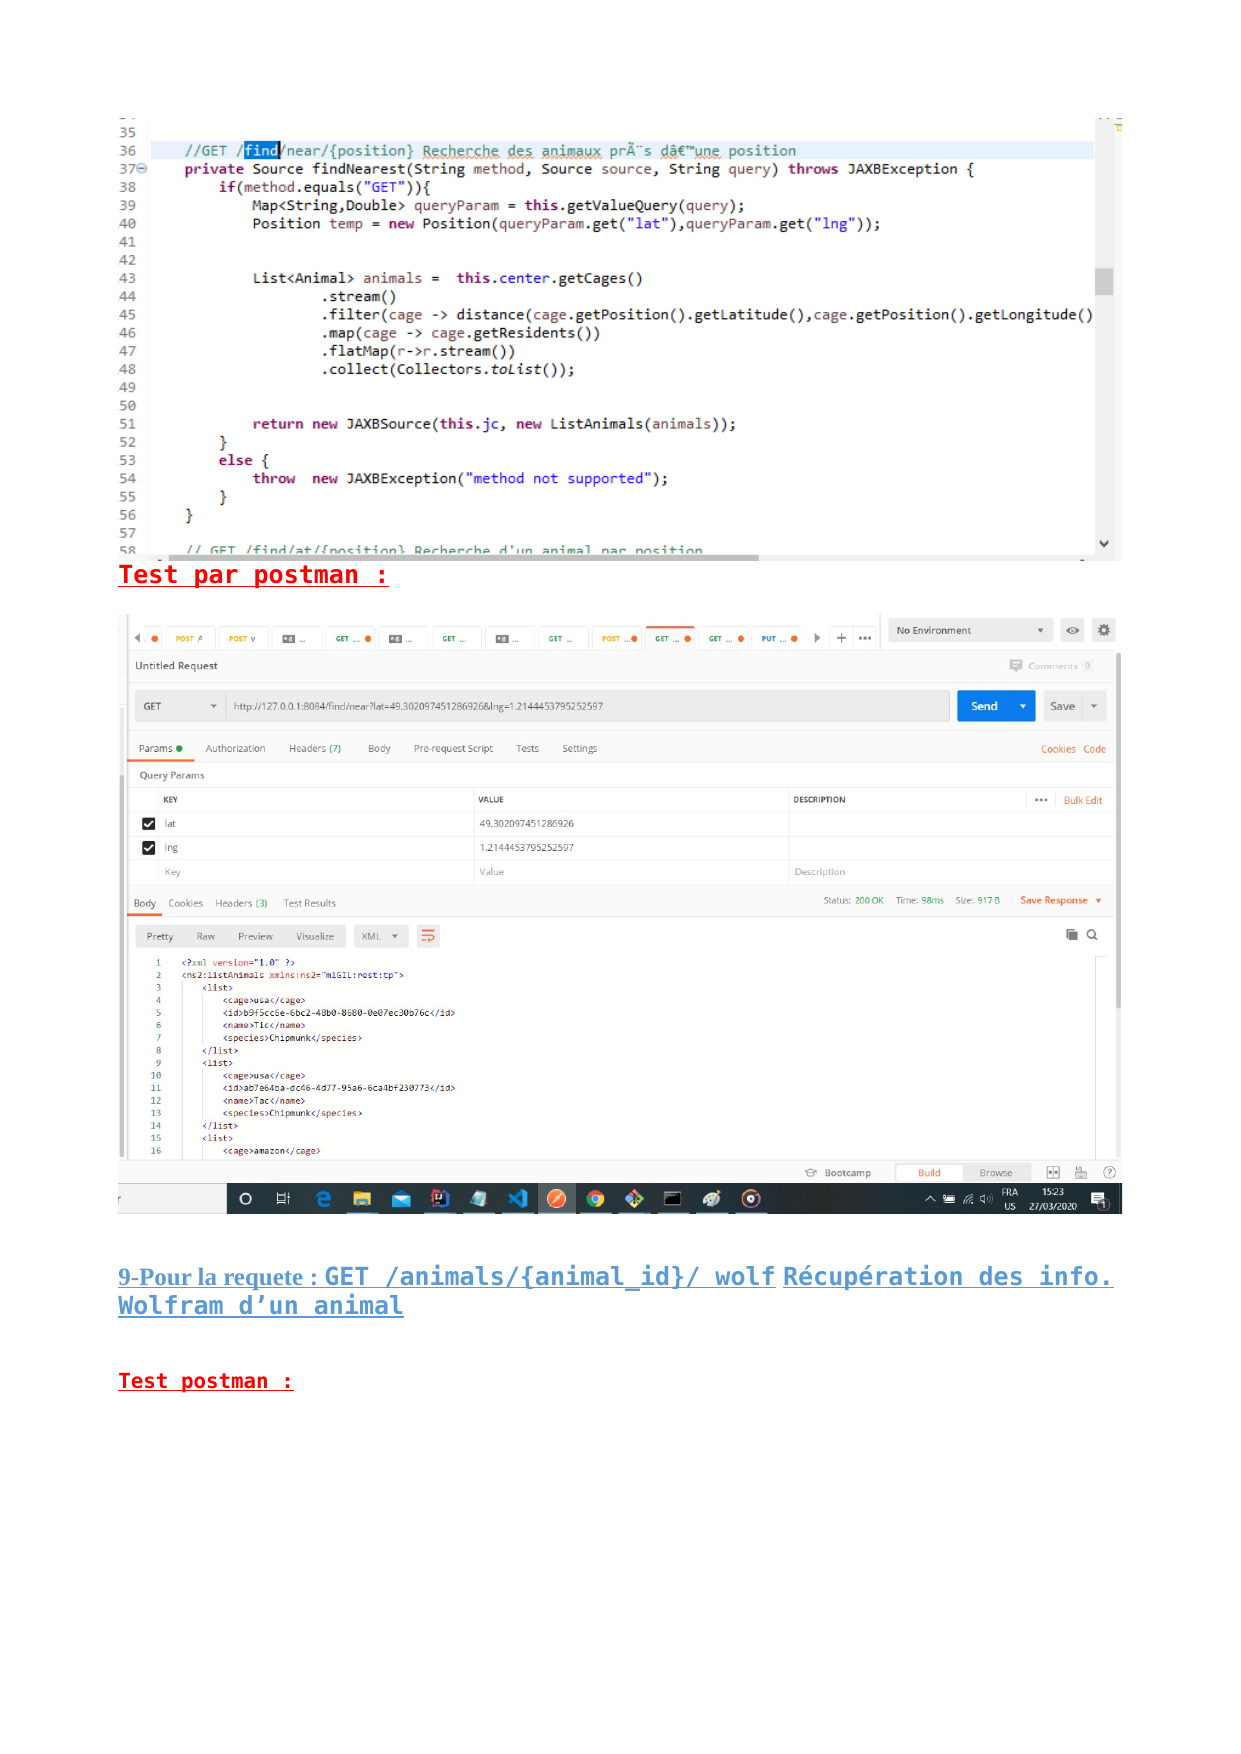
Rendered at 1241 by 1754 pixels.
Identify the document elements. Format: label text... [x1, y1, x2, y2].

text Test par postman : [118, 561, 1122, 590]
text Test postman : [118, 1369, 1122, 1393]
text 9-Pour la requete : GET /animals/{animal_id}/ wolf Récupération des info. Wolfram d’un animal [118, 1262, 1122, 1320]
